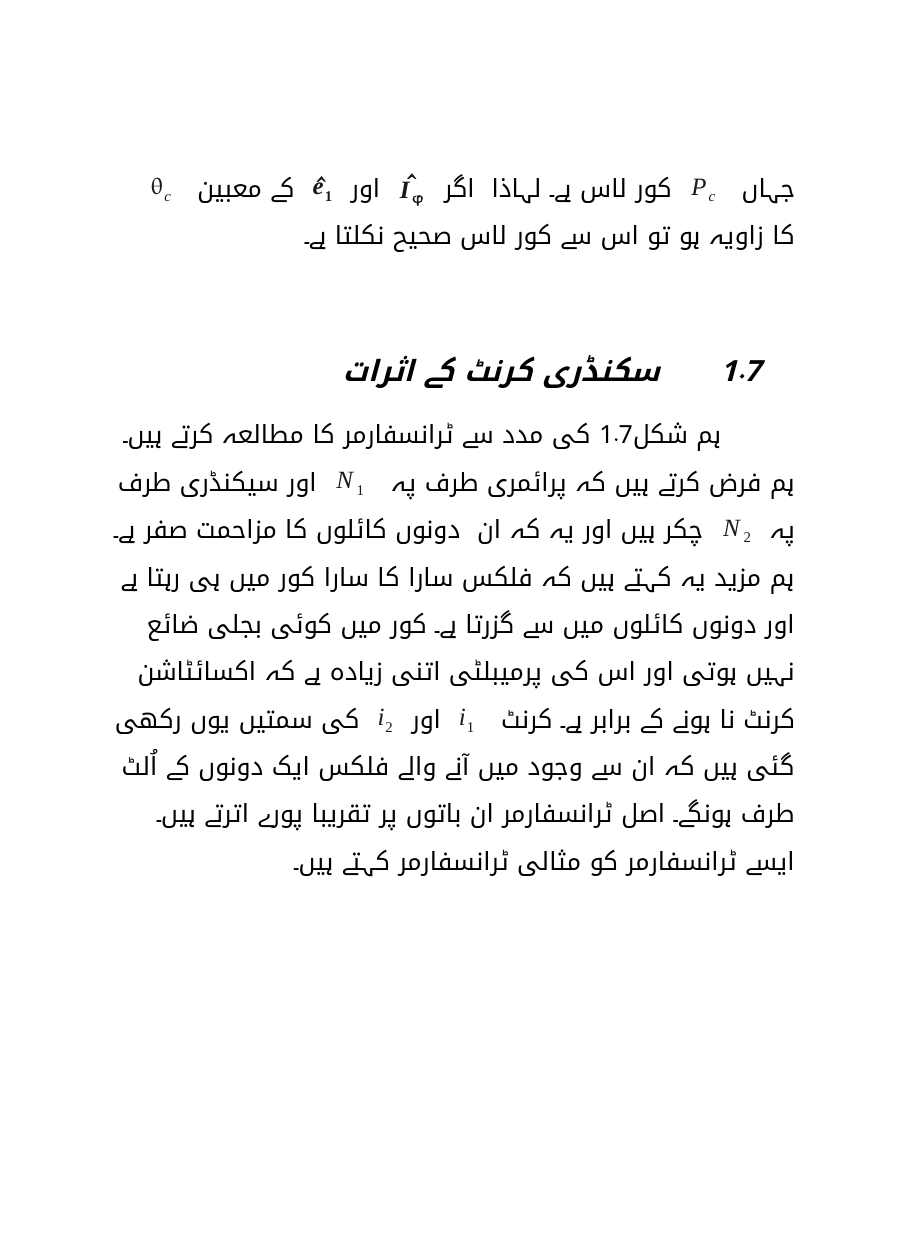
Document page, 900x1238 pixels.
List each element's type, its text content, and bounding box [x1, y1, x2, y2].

text ہم شکل1.7 کی مدد سے ٹرانسفارمر کا مطالعہ کرتے ہیں۔ ہم فرض کرتے ہیں کہ پرائمری طرف پہ اور سیکنڈری طرف پہچکر ہیں اور یہ کہ ان دونوں کائلوں کا مزاحمت صفر ہے۔ ہم مزید یہ کہتے ہیں کہ فلکس سارا کا سارا کور میں ہی رہتا ہے اور دونوں کائلوں میں سے گزرتا ہے۔ کور میں کوئی بجلی ضائع نہیں ہوتی اور اس کی پرمیبلٹی اتنی زیادہ ہے کہ اکسائٹاشن کرنٹ نا ہونے کے برابر ہے۔ کرنٹ اورکی سمتیں یوں رکھی گئی ہیں کہ ان سے وجود میں آنے والے فلکس ایک دونوں کے اُلٹ طرف ہونگے۔ اصل ٹرانسفارمر ان باتوں پر تقریبا پورے اترتے ہیں۔ ایسے ٹرانسفارمر کو مثالی ٹرانسفارمر کہتے ہیں۔ [105, 412, 795, 886]
subtitle سکنڈری کرنٹ کے اثرات [105, 344, 720, 399]
text جہاں کور لاس ہے۔ لہاذا اگراورکے معبین کا زاویہ ہو تو اس سے کور لاس صحیح نکلتا ہے۔ [105, 165, 795, 260]
